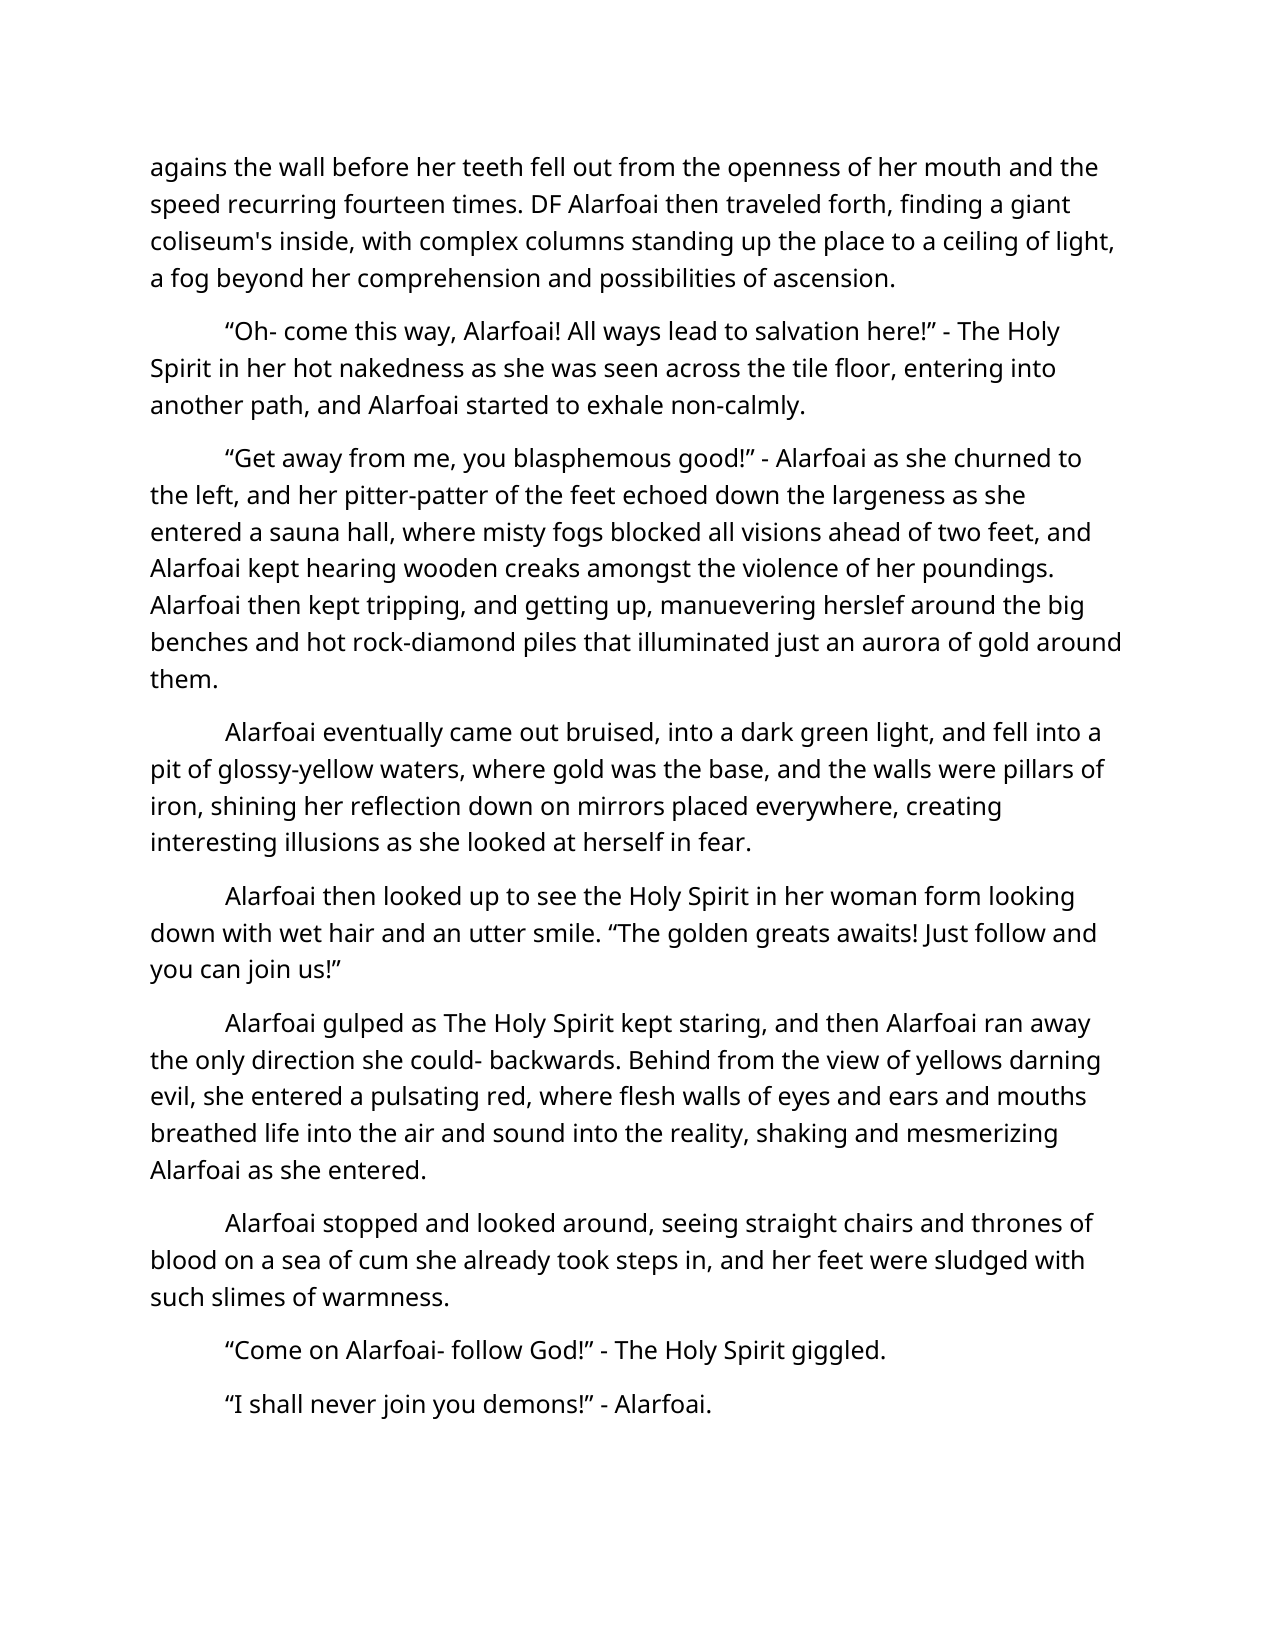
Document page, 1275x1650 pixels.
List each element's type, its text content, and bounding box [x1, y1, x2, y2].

text “I shall never join you demons!” - Alarfoai. [150, 1386, 1125, 1421]
text Alarfoai stopped and looked around, seeing straight chairs and thrones of blood on a sea of cum she already took steps in, and her feet were sludged with such slimes of warmness. [150, 1206, 1125, 1314]
text Alarfoai gulped as The Holy Spirit kept staring, and then Alarfoai ran away the only direction she could- backwards. Behind from the view of yellows darning evil, she entered a pulsating red, where flesh walls of eyes and ears and mouths breathed life into the air and sound into the reality, shaking and mesmerizing Alarfoai as she entered. [150, 1006, 1125, 1187]
text Alarfoai then looked up to see the Holy Spirit in her woman form looking down with wet hair and an utter smile. “The golden greats awaits! Just follow and you can join us!” [150, 878, 1125, 986]
text agains the wall before her teeth fell out from the openness of her mouth and the speed recurring fourteen times. DF Alarfoai then traveled forth, finding a giant coliseum's inside, with complex columns standing up the place to a ceiling of light, a fog beyond her comprehension and possibilities of ascension. [150, 150, 1125, 294]
text Alarfoai eventually came out bruised, into a dark green light, and fell into a pit of glossy-yellow waters, where gold was the base, and the walls were pillars of iron, shining her reflection down on mirrors placed everywhere, creating interesting illusions as she looked at herself in fear. [150, 715, 1125, 859]
text “Get away from me, you blasphemous good!” - Alarfoai as she churned to the left, and her pitter-patter of the feet echoed down the largeness as she entered a sauna hall, where misty fogs blocked all visions ahead of two feet, and Alarfoai kept hearing wooden creaks amongst the violence of her poundings. Alarfoai then kept tripping, and getting up, manuevering herslef around the big benches and hot rock-diamond piles that illuminated just an aurora of gold around them. [150, 441, 1125, 695]
text “Oh- come this way, Alarfoai! All ways lead to salvation here!” - The Holy Spirit in her hot nakedness as she was seen across the tile floor, entering into another path, and Alarfoai started to exhale non-calmly. [150, 314, 1125, 421]
text “Come on Alarfoai- follow God!” - The Holy Spirit giggled. [150, 1333, 1125, 1367]
